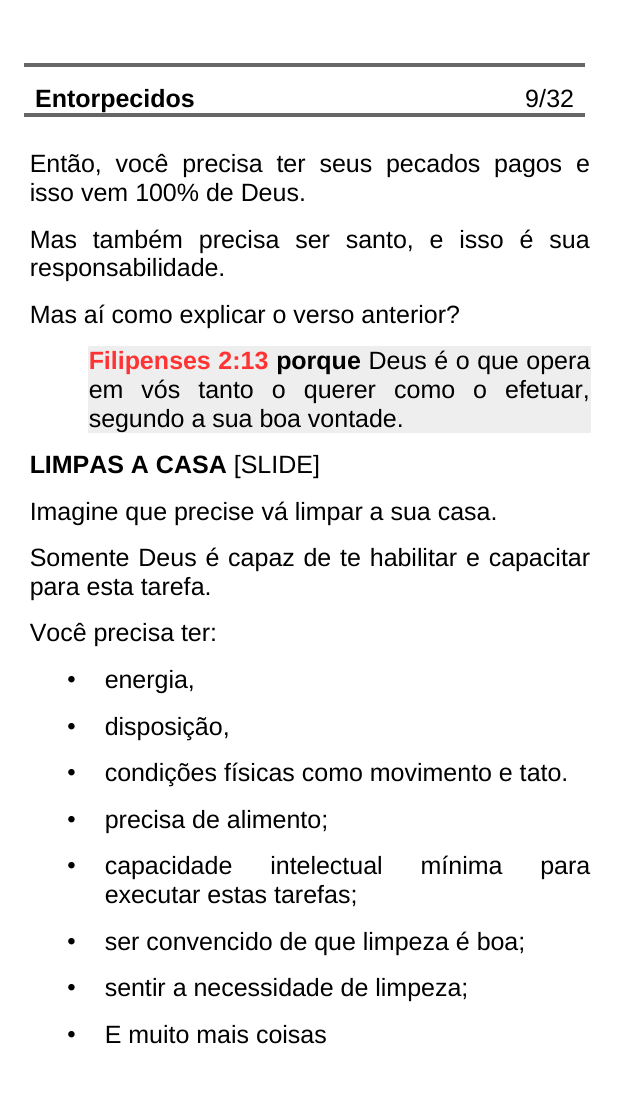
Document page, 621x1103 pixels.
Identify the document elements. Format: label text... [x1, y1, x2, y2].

text Mas também precisa ser santo, e isso é sua responsabilidade. [29, 225, 591, 282]
list precisa de alimento; [67, 804, 591, 833]
list capacidade intelectual mínima para executar estas tarefas; [67, 851, 591, 909]
text Somente Deus é capaz de te habilitar e capacitar para esta tarefa. [29, 543, 591, 601]
list ser convencido de que limpeza é boa; [67, 926, 591, 955]
text LIMPAS A CASA [SLIDE] [29, 450, 591, 479]
list E muito mais coisas [67, 1019, 591, 1048]
list sentir a necessidade de limpeza; [67, 973, 591, 1002]
list condições físicas como movimento e tato. [67, 758, 591, 787]
text Então, você precisa ter seus pecados pagos e isso vem 100% de Deus. [29, 149, 591, 207]
list Filipenses 2:13 porque Deus é o que opera em vós tanto o querer como o efetuar, segundo a sua boa vontade. [88, 346, 591, 433]
text Você precisa ter: [29, 618, 591, 647]
text Mas aí como explicar o verso anterior? [29, 300, 591, 329]
list energia, [67, 665, 591, 694]
text Imagine que precise vá limpar a sua casa. [29, 497, 591, 526]
list disposição, [67, 711, 591, 740]
